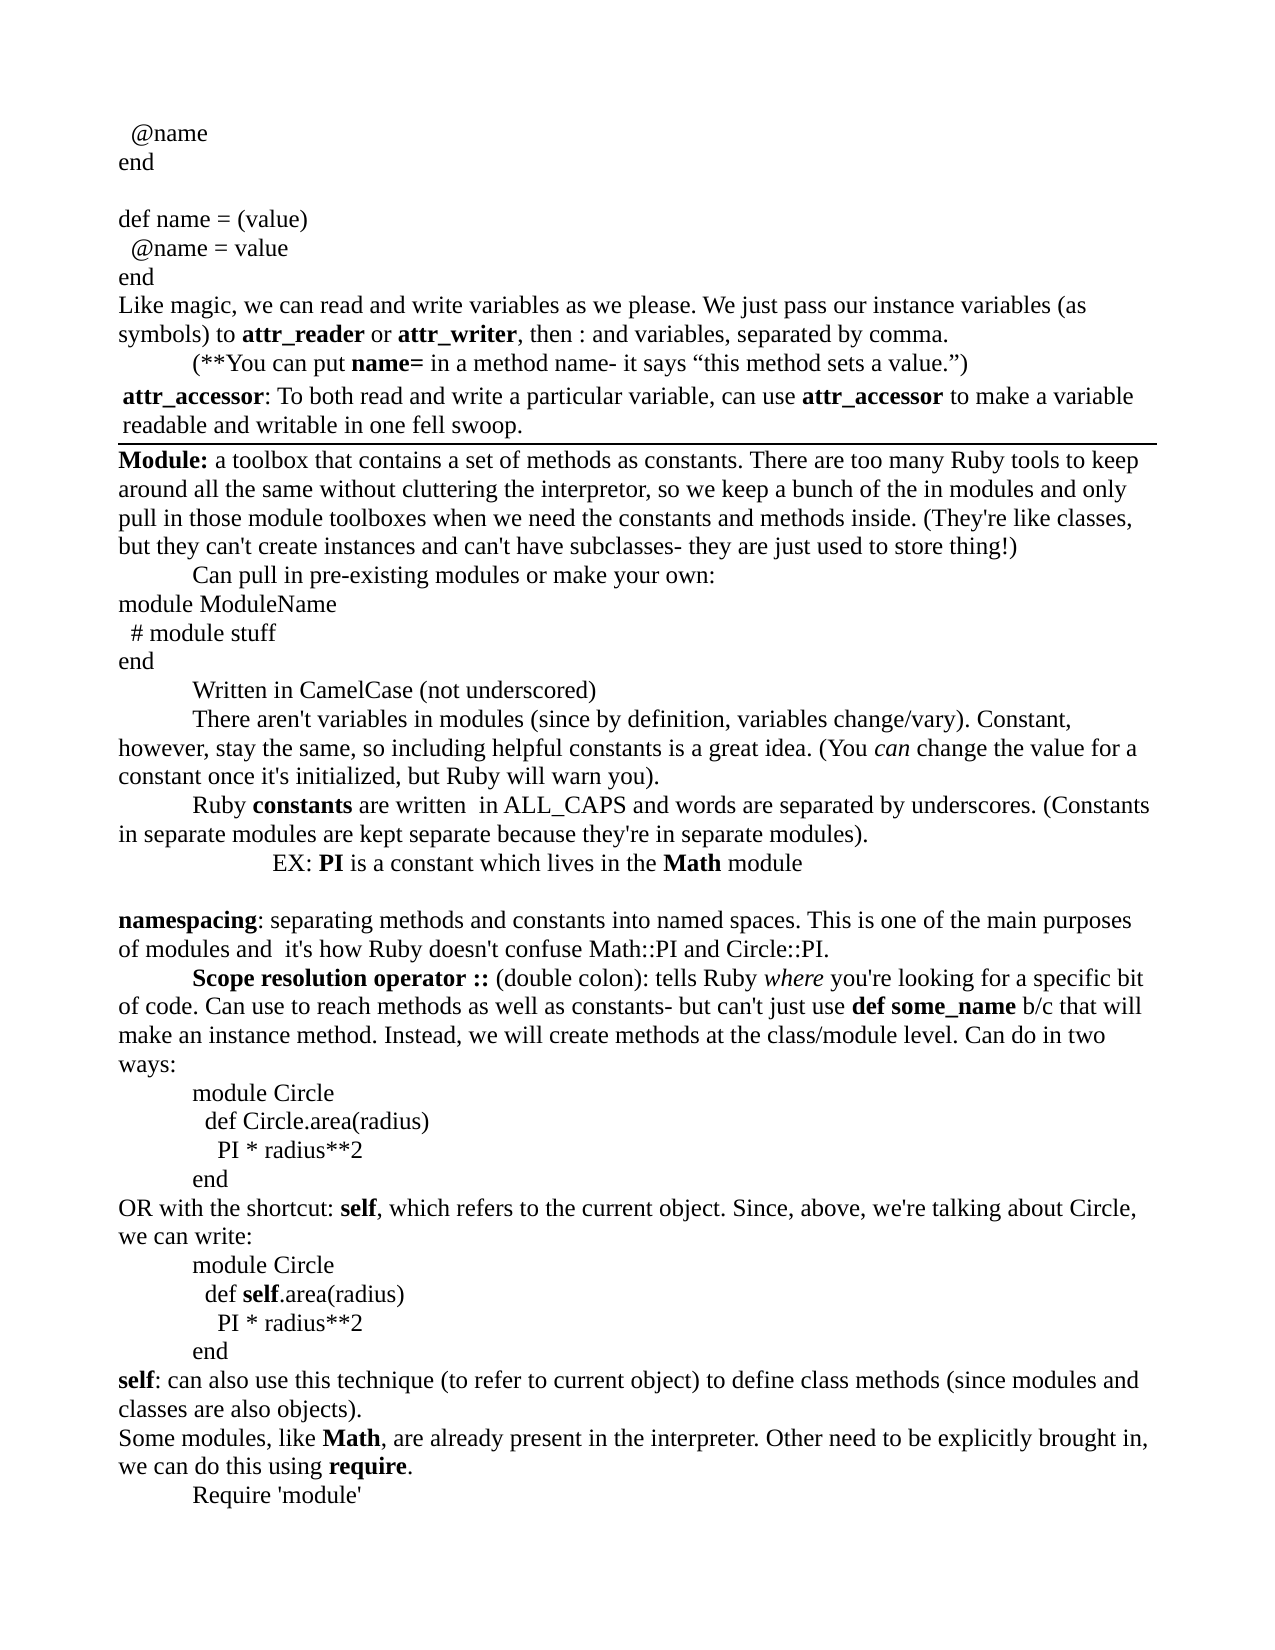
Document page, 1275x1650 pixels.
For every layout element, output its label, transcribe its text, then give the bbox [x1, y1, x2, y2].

text module ModuleName # module stuff end Written in CamelCase (not underscored) There aren't variables in modules (since by definition, variables change/vary). Constant, however, stay the same, so including helpful constants is a great idea. (You can change the value for a constant once it's initialized, but Ruby will warn you). Ruby constants are written in ALL_CAPS and words are separated by underscores. (Constants in separate modules are kept separate because they're in separate modules). EX: PI is a constant which lives in the Math module [118, 589, 1157, 905]
text Module: a toolbox that contains a set of methods as constants. There are too many Ruby tools to keep around all the same without cluttering the interpretor, so we keep a bunch of the in modules and only pull in those module toolboxes when we need the constants and methods inside. (They're like classes, but they can't create instances and can't have subclasses- they are just used to store thing!) Can pull in pre-existing modules or make your own: [118, 445, 1157, 589]
text Like magic, we can read and write variables as we please. We just pass our instance variables (as symbols) to attr_reader or attr_writer, then : and variables, separated by comma. (**You can put name= in a method name- it says “this method sets a value.”) [118, 291, 1157, 377]
text @name end def name = (value) @name = value end [118, 118, 1157, 291]
text attr_accessor: To both read and write a particular variable, can use attr_accessor to make a variable readable and writable in one fell swoop. [118, 377, 1157, 443]
text Some modules, like Math, are already present in the interpreter. Other need to be explicitly brought in, we can do this using require. Require 'module' [118, 1423, 1157, 1509]
text namespacing: separating methods and constants into named spaces. This is one of the main purposes of modules and it's how Ruby doesn't confuse Math::PI and Circle::PI. Scope resolution operator :: (double colon): tells Ruby where you're looking for a specific bit of code. Can use to reach methods as well as constants- but can't just use def some_name b/c that will make an instance method. Instead, we will create methods at the class/module level. Can do in two ways: module Circle def Circle.area(radius) PI * radius**2 end OR with the shortcut: self, which refers to the current object. Since, above, we're talking about Circle, we can write: module Circle def self.area(radius) PI * radius**2 end self: can also use this technique (to refer to current object) to define class methods (since modules and classes are also objects). [118, 905, 1157, 1423]
